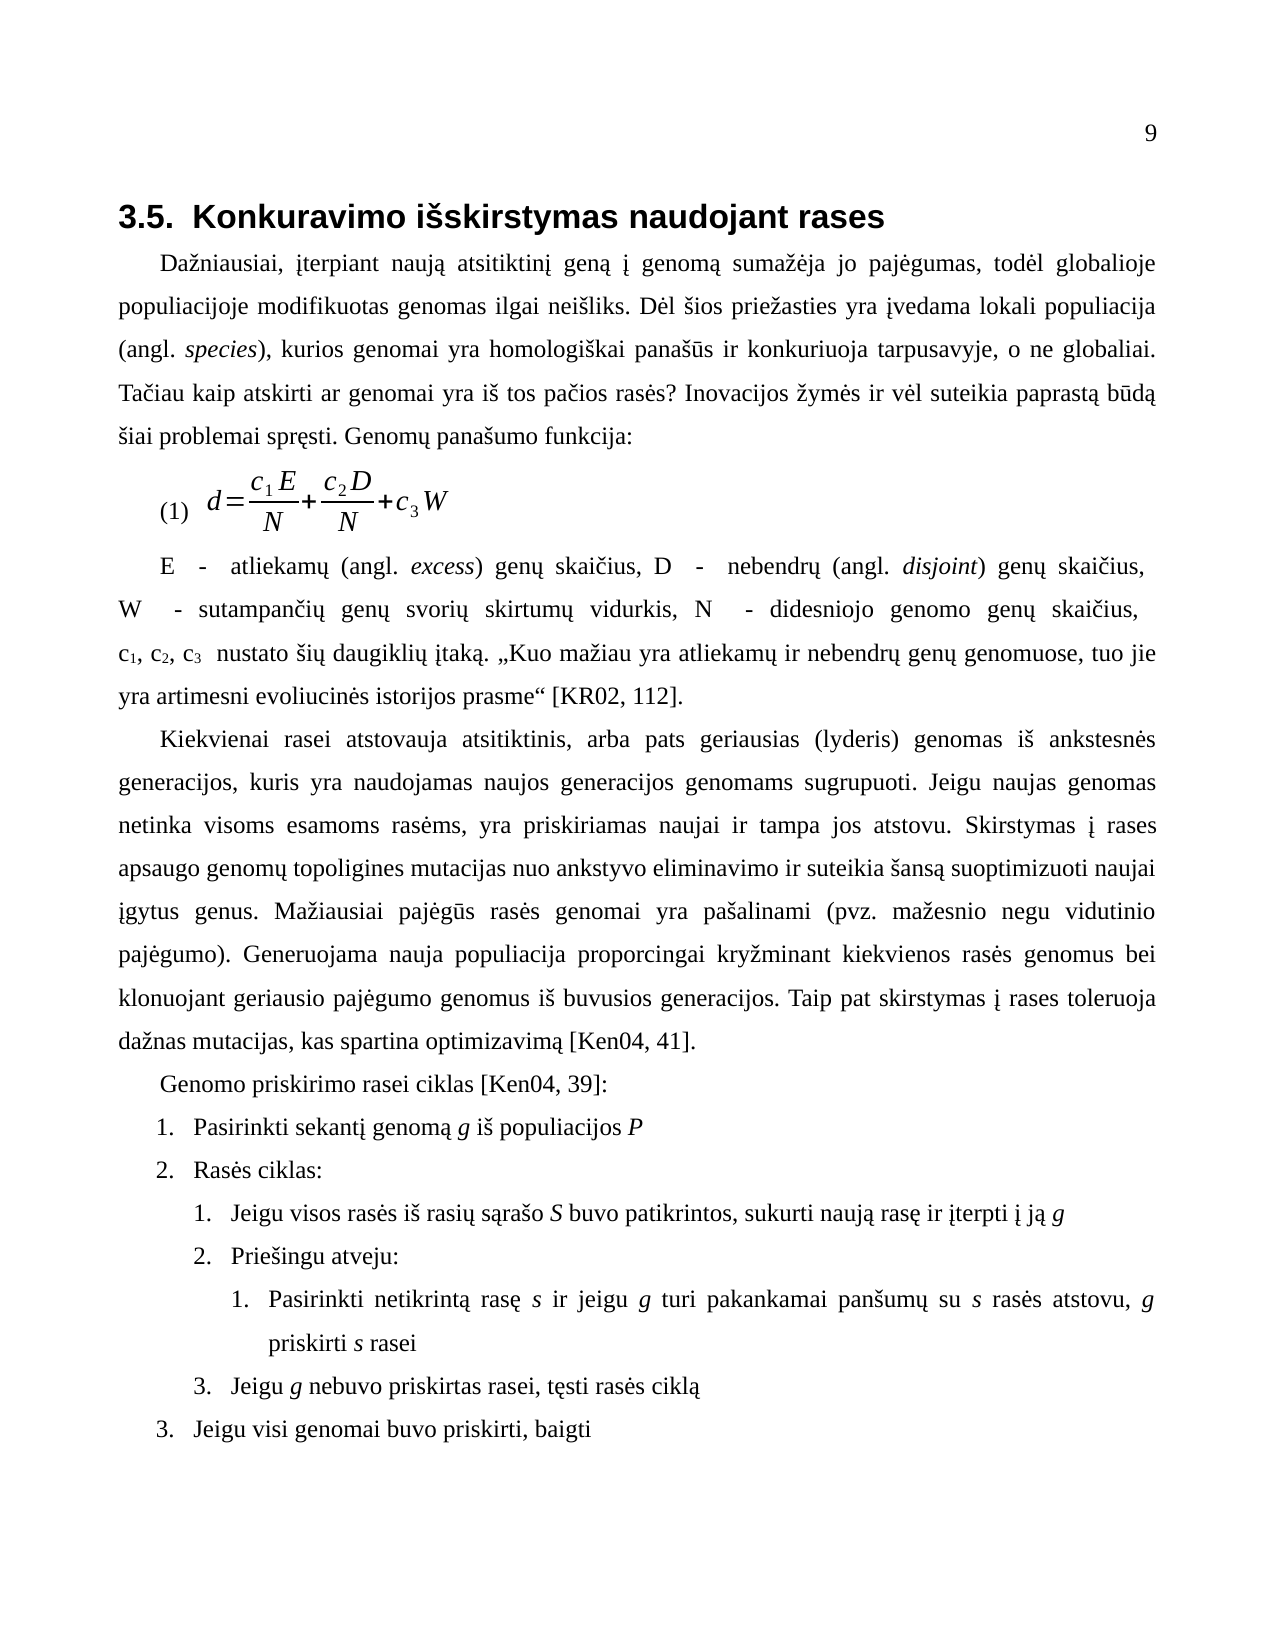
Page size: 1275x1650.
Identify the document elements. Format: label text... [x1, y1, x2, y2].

list Jeigu visi genomai buvo priskirti, baigti [156, 1414, 1157, 1443]
text Kiekvienai rasei atstovauja atsitiktinis, arba pats geriausias (lyderis) genomas iš ankstesnės generacijos, kuris yra naudojamas naujos generacijos genomams sugrupuoti. Jeigu naujas genomas netinka visoms esamoms rasėms, yra priskiriamas naujai ir tampa jos atstovu. Skirstymas į rases apsaugo genomų topoligines mutacijas nuo ankstyvo eliminavimo ir suteikia šansą suoptimizuoti naujai įgytus genus. Mažiausiai pajėgūs rasės genomai yra pašalinami (pvz. mažesnio negu vidutinio pajėgumo). Generuojama nauja populiacija proporcingai kryžminant kiekvienos rasės genomus bei klonuojant geriausio pajėgumo genomus iš buvusios generacijos. Taip pat skirstymas į rases toleruoja dažnas mutacijas, kas spartina optimizavimą [Ken04, 41]. [118, 724, 1157, 1054]
text Dažniausiai, įterpiant naują atsitiktinį geną į genomą sumažėja jo pajėgumas, todėl globalioje populiacijoje modifikuotas genomas ilgai neišliks. Dėl šios priežasties yra įvedama lokali populiacija (angl. species), kurios genomai yra homologiškai panašūs ir konkuriuoja tarpusavyje, o ne globaliai. Tačiau kaip atskirti ar genomai yra iš tos pačios rasės? Inovacijos žymės ir vėl suteikia paprastą būdą šiai problemai spręsti. Genomų panašumo funkcija: [118, 248, 1157, 449]
list Jeigu g nebuvo priskirtas rasei, tęsti rasės ciklą [193, 1371, 1157, 1399]
subtitle Konkuravimo išskirstymas naudojant rases [118, 197, 1157, 236]
text (1) [118, 464, 1157, 537]
list Pasirinkti netikrintą rasę s ir jeigu g turi pakankamai panšumų su s rasės atstovu, g priskirti s rasei [231, 1284, 1157, 1356]
text Genomo priskirimo rasei ciklas [Ken04, 39]: [118, 1069, 1157, 1098]
list Rasės ciklas: [156, 1155, 1157, 1184]
list Pasirinkti sekantį genomą g iš populiacijos P [156, 1112, 1157, 1141]
list Jeigu visos rasės iš rasių sąrašo S buvo patikrintos, sukurti naują rasę ir įterpti į ją g [193, 1198, 1157, 1227]
text E - atliekamų (angl. excess) genų skaičius, D - nebendrų (angl. disjoint) genų skaičius, W - sutampančių genų svorių skirtumų vidurkis, N - didesniojo genomo genų skaičius, c1, c2, c3 nustato šių daugiklių įtaką. „Kuo mažiau yra atliekamų ir nebendrų genų genomuose, tuo jie yra artimesni evoliucinės istorijos prasme“ [KR02, 112]. [118, 551, 1157, 709]
list Priešingu atveju: [193, 1241, 1157, 1270]
